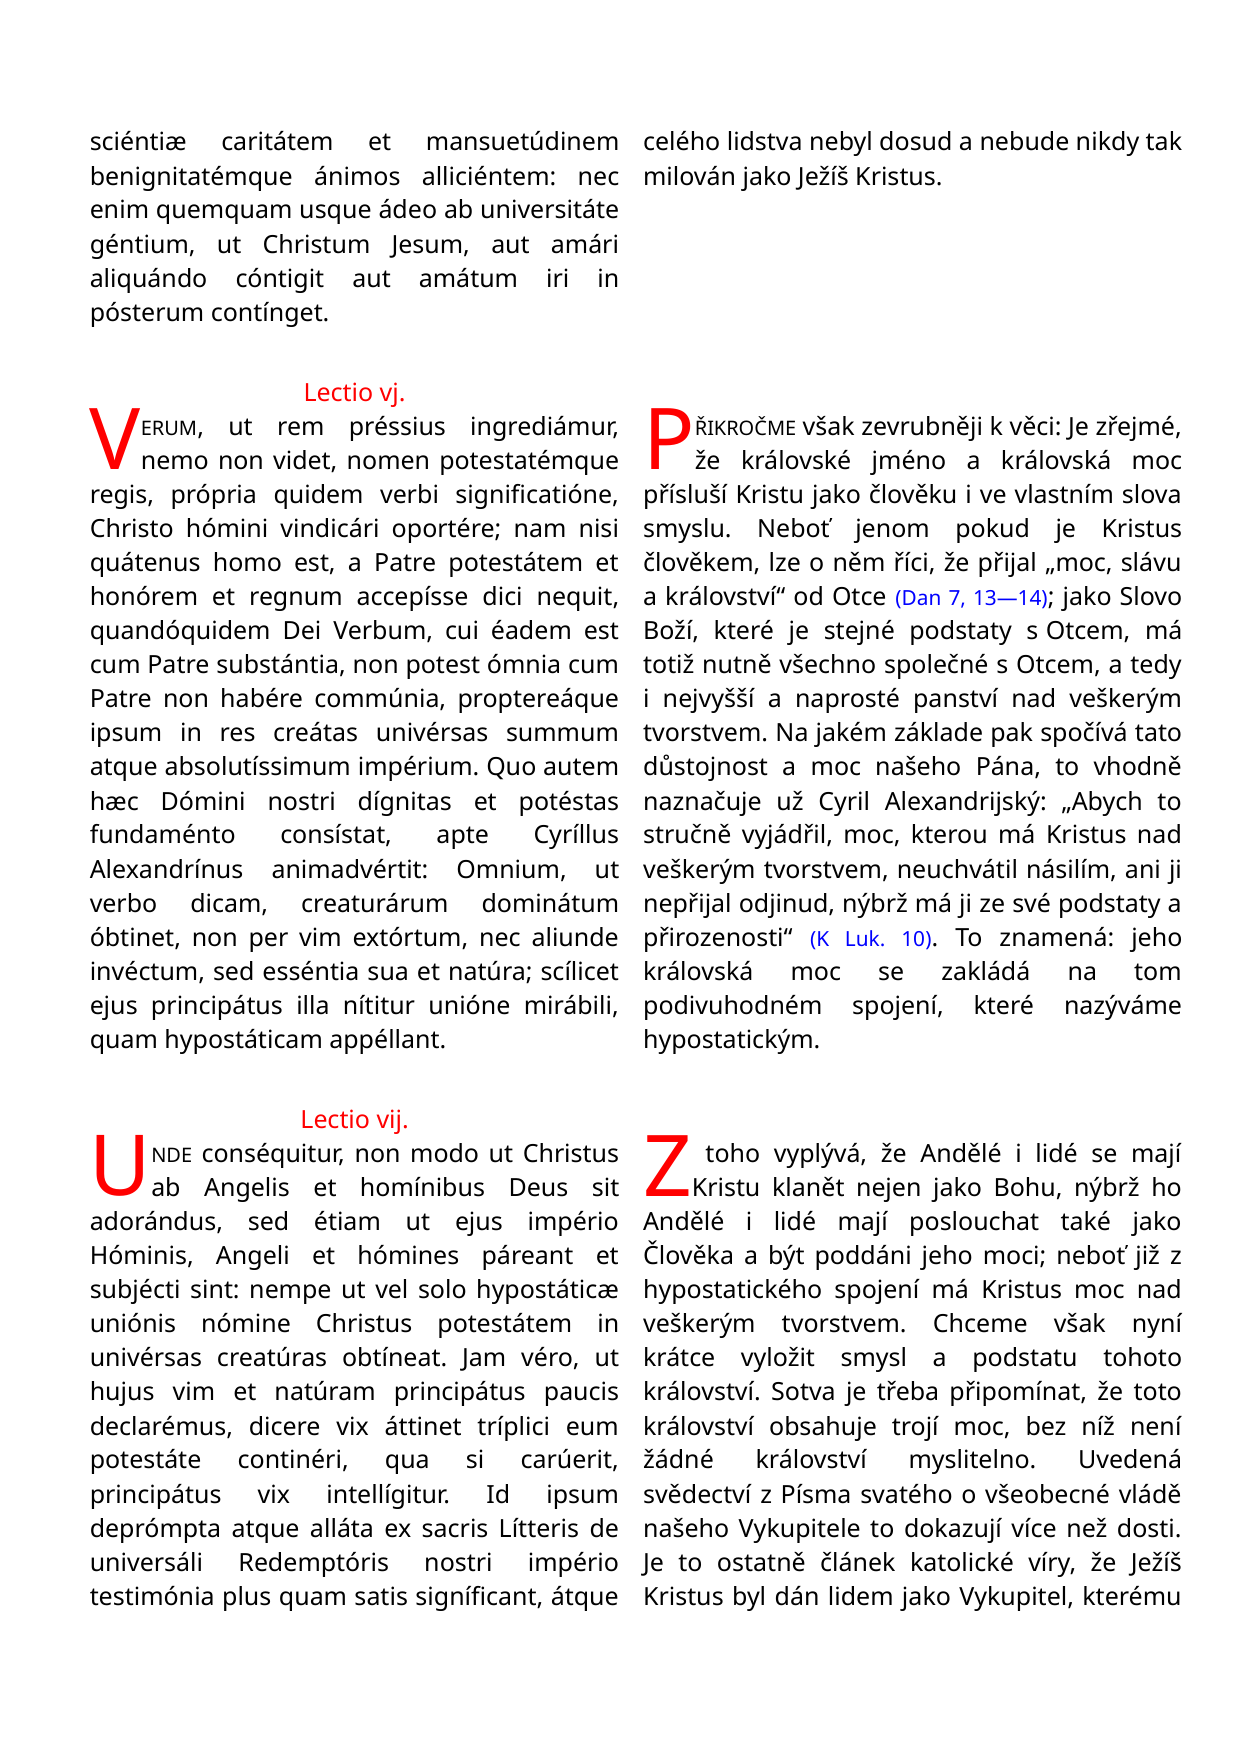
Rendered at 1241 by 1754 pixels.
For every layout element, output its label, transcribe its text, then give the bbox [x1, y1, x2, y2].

table_cell Lectio vij. Unde conséquitur, non modo ut Christus ab Angelis et homínibus Deus sit adorándus, sed étiam ut ejus império Hóminis, Angeli et hómines páreant et subjécti sint: nempe ut vel solo hypostáticæ uniónis nómine Christus potestátem in univérsas creatúras obtíneat. Jam véro, ut hujus vim et natúram principátus paucis declarémus, dicere vix áttinet tríplici eum potestáte continéri, qua si carúerit, principátus vix intellígitur. Id ipsum deprómpta atque alláta ex sacris Lítteris de universáli Redemptóris nostri império testimónia plus quam satis signíficant, átque [78, 1096, 631, 1618]
table_cell Přikročme však zevrubněji k věci: Je zřejmé, že královské jméno a královská moc přísluší Kristu jako člověku i ve vlastním slova smyslu. Neboť jenom pokud je Kristus člověkem, lze o něm říci, že přijal „moc, slávu a království“ od Otce (Dan 7, 13—14); jako Slovo Boží, které je stejné podstaty s Otcem, má totiž nutně všechno společné s Otcem, a tedy i nejvyšší a naprosté panství nad veškerým tvorstvem. Na jakém základe pak spočívá tato důstojnost a moc našeho Pána, to vhodně naznačuje už Cyril Alexandrijský: „Abych to stručně vyjádřil, moc, kterou má Kristus nad veškerým tvorstvem, neuchvátil násilím, ani ji nepřijal odjinud, nýbrž má ji ze své podstaty a přirozenosti“ (K Luk. 10). To znamená: jeho královská moc se zakládá na tom podivuhodném spojení, které nazýváme hypostatickým. [631, 369, 1194, 1096]
table_cell Z toho vyplývá, že Andělé i lidé se mají Kristu klanět nejen jako Bohu, nýbrž ho Andělé i lidé mají poslouchat také jako Člověka a být poddáni jeho moci; neboť již z hypostatického spojení má Kristus moc nad veškerým tvorstvem. Chceme však nyní krátce vyložit smysl a podstatu tohoto království. Sotva je třeba připomínat, že toto království obsahuje trojí moc, bez níž není žádné království myslitelno. Uvedená svědectví z Písma svatého o všeobecné vládě našeho Vykupitele to dokazují více než dosti. Je to ostatně článek katolické víry, že Ježíš Kristus byl dán lidem jako Vykupitel, kterému [631, 1096, 1194, 1618]
table_cell Breviarium Cisterciense (Ex Decr. 18. Oct, 1926) Poněvadž tedy tento svatý rok mnoho přispěl k oslavě království Kristova, domníváme se, že konáme dílo, které se zcela shoduje s Naším apoštolským úřadem, jestliže vyhovíme četným prosbám kardinálů, biskupů i věřících, které Nám byly zaslány jednotlivě i hromadně, a zakončíme tento svatý rok tím, že zavedeme do církevní liturgie zvláštní svátek Pána našeho Ježíše Krista Krále. Už dávno je obecným zvykem nazývati Krista králem v přeneseném slova smyslu, pro onu nejvyšší dokonalost, kterou vyniká nad všechny tvory. Tímto způsobem je Kristus králem nad rozumem člověka, a to ne tak pro svoji rozumovou bystrost a rozsah svého vědění, jako spíše proto, že On je Pravda sama, a že tedy všichni lidé musejí od něho pravdu čerpat a poslušně přijímat. Kristus je králem nad vůlí člověka nejen proto, že je v něm lidská vůle dokonale podrobena jeho nejsvětější božské vůli, nýbrž také proto, že Kristus svým vnitřním vedením a vnukáním podrobuje naši svobodnou vůli své vůlí, a tím nám dodává nadšení k nejušlechtilejším úkonům. Kristus je konečně králem srdcí pro svoji „lásku, která převyšuje veškeré poznání“ (Ef 3, 19), a pro svoji mírnost a laskavost, kterou k sobě přitahuje srdce. Nikdo totiž z celého lidstva nebyl dosud a nebude nikdy tak milován jako Ježíš Kristus. [631, 118, 1194, 368]
table_cell In II. Nocturno Ex Lítteris Encyclicis Pii Papæ undécimi. Litt. Encycl. Quas primas d. 12. Dec. 1925. Lectio v. Cum Annus Sacer non unam ad inlustrándum Christi regnum habúerit opportunitátem, vidémur rem factúri Apostólico múneri in primis consentáneam, si, plurimórum Patrum Cardinálium, Episcopórum, fideliúmque précibus, ad Nos aut singillátim aut commúniter delátis, concedéntes, hunc ipsum, Annum peculiári festo Dómini Nostri Jesu Christi Regis in ecclesiásticam liturgíam inducéndo clausérimus. Ut transláta verbi significatióne Rex appellarétur Christus ob summum excelléntiæ gradum, quo inter omnes res creátas præstat atque éminet, jam diu communitérque usu venit. Ita enim fit, ut regnáre is in méntibus hóminum dicátur non tam ob mentis áciem scientiæque suæ amplitúdinem, quam quod ipse est Véritas, et veritátem ab eo mortáles hauríre atque obediénter accípere necésse est; in voluntátibus item hóminum, quia non modo sanctitáti in eo voluntátis divínæ perfécta prorsus respóndet humánæ intégritas atque obtemperátio, sed étiam líberæ voluntáti nostræ id permotióne instinctúque suo súbjicit, unde ad nobilíssima quæque exardescámus, Córdium dénique Rex Christus agnóscitur ob ejus supereminéntem sciéntiæ caritátem et mansuetúdinem benignitatémque ánimos alliciéntem: nec enim quemquam usque ádeo ab universitáte géntium, ut Christum Jesum, aut amári aliquándo cóntigit aut amátum iri in pósterum contínget. [78, 118, 631, 368]
table_cell Lectio vj. Verum, ut rem préssius ingrediámur, nemo non videt, nomen potestatémque regis, própria quidem verbi significatióne, Christo hómini vindicári oportére; nam nisi quátenus homo est, a Patre potestátem et honórem et regnum accepísse dici nequit, quandóquidem Dei Verbum, cui éadem est cum Patre substántia, non potest ómnia cum Patre non habére commúnia, proptereáque ipsum in res creátas univérsas summum atque absolutíssimum impérium. Quo autem hæc Dómini nostri dígnitas et potéstas fundaménto consístat, apte Cyríllus Alexandrínus animadvértit: Omnium, ut verbo dicam, creaturárum dominátum óbtinet, non per vim extórtum, nec aliunde invéctum, sed esséntia sua et natúra; scílicet ejus principátus illa nítitur unióne mirábili, quam hypostáticam appéllant. [78, 369, 631, 1096]
